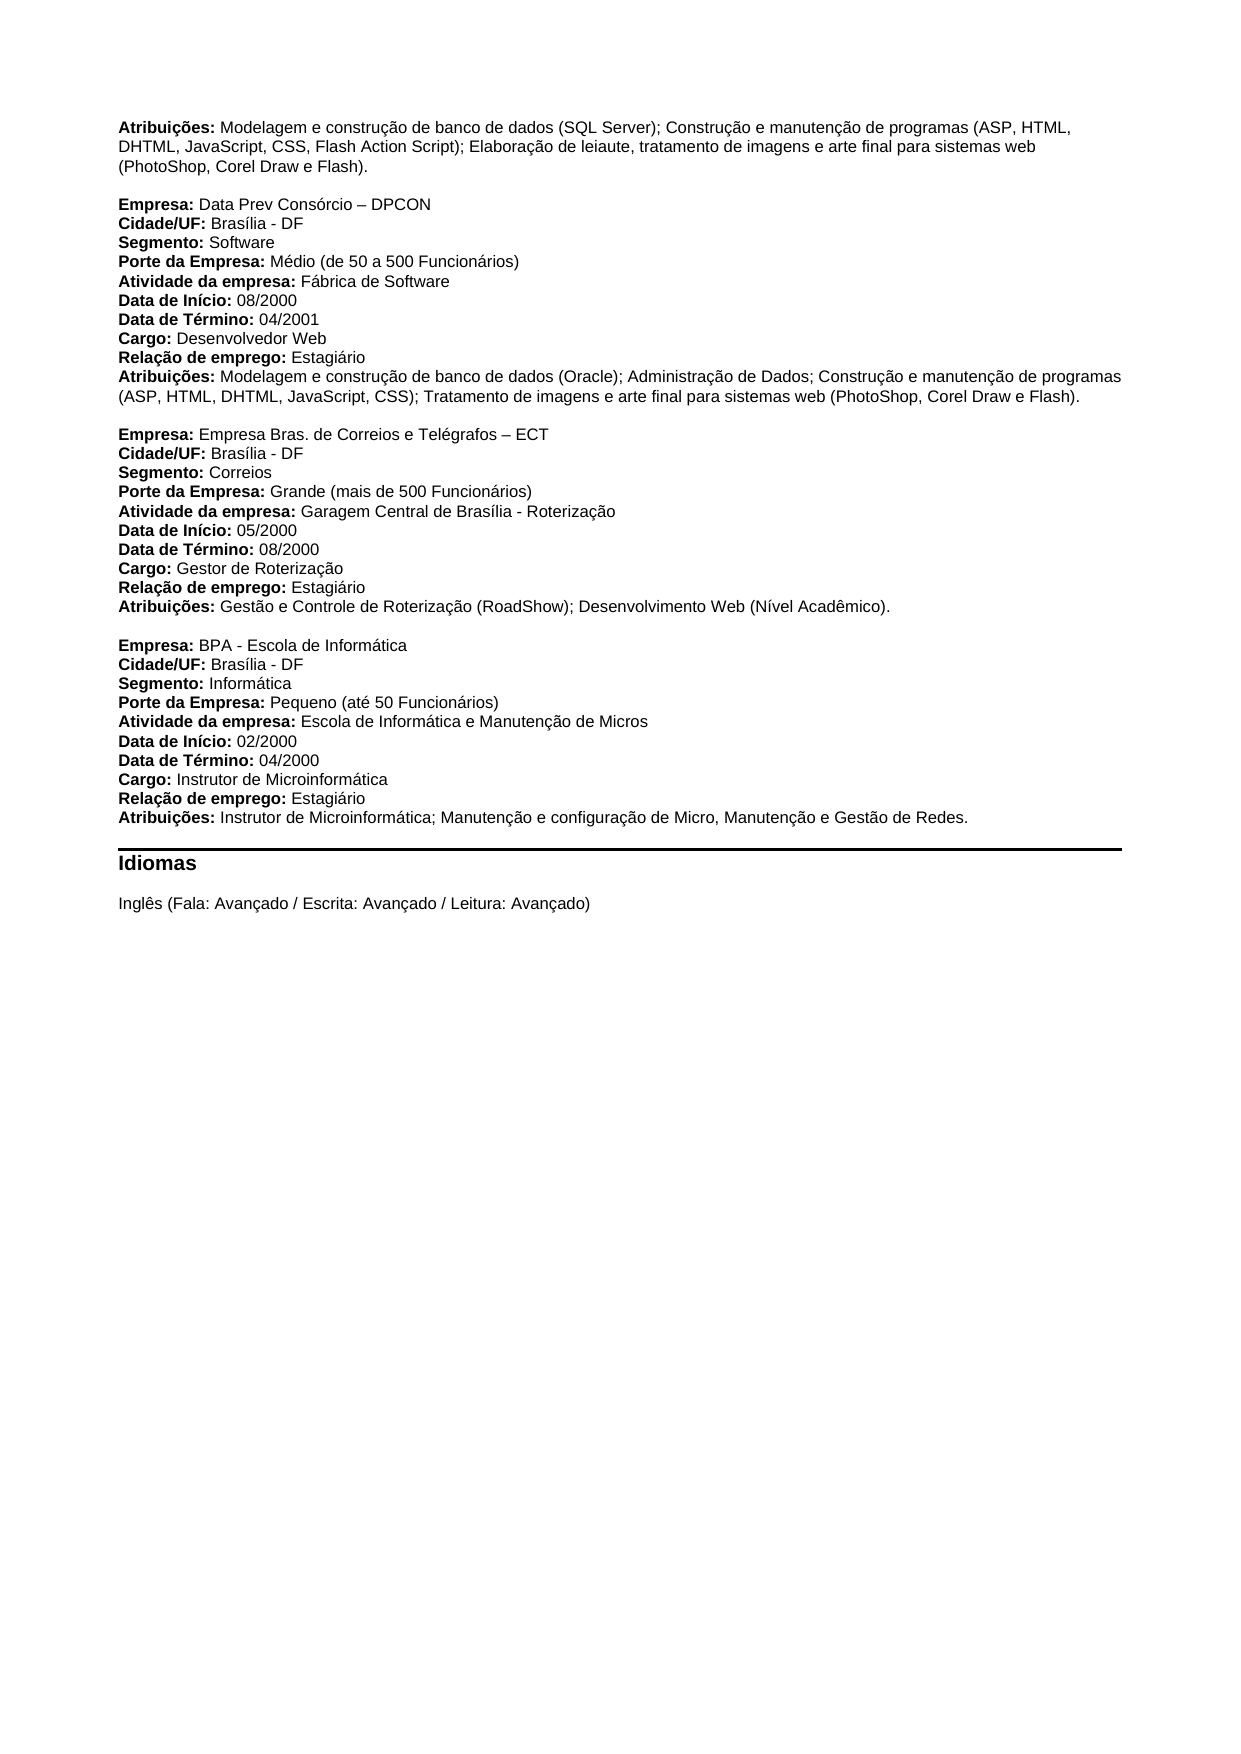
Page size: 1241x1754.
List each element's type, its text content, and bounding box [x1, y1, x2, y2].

text Atribuições: Modelagem e construção de banco de dados (Oracle); Administração de Dados; Construção e manutenção de programas (ASP, HTML, DHTML, JavaScript, CSS); Tratamento de imagens e arte final para sistemas web (PhotoShop, Corel Draw e Flash). [118, 367, 1122, 406]
text Porte da Empresa: Médio (de 50 a 500 Funcionários) [118, 252, 1122, 271]
text Cidade/UF: Brasília - DF [118, 444, 1122, 463]
text Empresa: BPA - Escola de Informática [118, 636, 1122, 655]
text Relação de emprego: Estagiário [118, 348, 1122, 367]
text Cargo: Instrutor de Microinformática [118, 770, 1122, 789]
text Data de Início: 05/2000 [118, 521, 1122, 540]
text Relação de emprego: Estagiário [118, 578, 1122, 597]
text Inglês (Fala: Avançado / Escrita: Avançado / Leitura: Avançado) [118, 894, 1122, 913]
text Empresa: Data Prev Consórcio – DPCON [118, 195, 1122, 214]
text Idiomas [118, 851, 1122, 874]
text Atividade da empresa: Escola de Informática e Manutenção de Micros [118, 712, 1122, 731]
text Segmento: Software [118, 233, 1122, 252]
text Atribuições: Gestão e Controle de Roterização (RoadShow); Desenvolvimento Web (Nível Acadêmico). [118, 597, 1122, 616]
text Atribuições: Modelagem e construção de banco de dados (SQL Server); Construção e manutenção de programas (ASP, HTML, DHTML, JavaScript, CSS, Flash Action Script); Elaboração de leiaute, tratamento de imagens e arte final para sistemas web (PhotoShop, Corel Draw e Flash). [118, 118, 1122, 176]
text Cidade/UF: Brasília - DF [118, 214, 1122, 233]
text Porte da Empresa: Grande (mais de 500 Funcionários) [118, 482, 1122, 501]
text Data de Início: 08/2000 [118, 291, 1122, 310]
text Porte da Empresa: Pequeno (até 50 Funcionários) [118, 693, 1122, 712]
text Cargo: Desenvolvedor Web [118, 329, 1122, 348]
text Atividade da empresa: Garagem Central de Brasília - Roterização [118, 501, 1122, 521]
text Data de Término: 08/2000 [118, 540, 1122, 559]
text Data de Término: 04/2000 [118, 751, 1122, 770]
text Segmento: Informática [118, 674, 1122, 693]
text Cidade/UF: Brasília - DF [118, 655, 1122, 674]
text Relação de emprego: Estagiário [118, 789, 1122, 808]
text Atribuições: Instrutor de Microinformática; Manutenção e configuração de Micro, Manutenção e Gestão de Redes. [118, 808, 1122, 827]
text Data de Término: 04/2001 [118, 310, 1122, 329]
text Cargo: Gestor de Roterização [118, 559, 1122, 578]
text Segmento: Correios [118, 463, 1122, 482]
text Data de Início: 02/2000 [118, 731, 1122, 751]
text Atividade da empresa: Fábrica de Software [118, 271, 1122, 291]
text Empresa: Empresa Bras. de Correios e Telégrafos – ECT [118, 425, 1122, 444]
